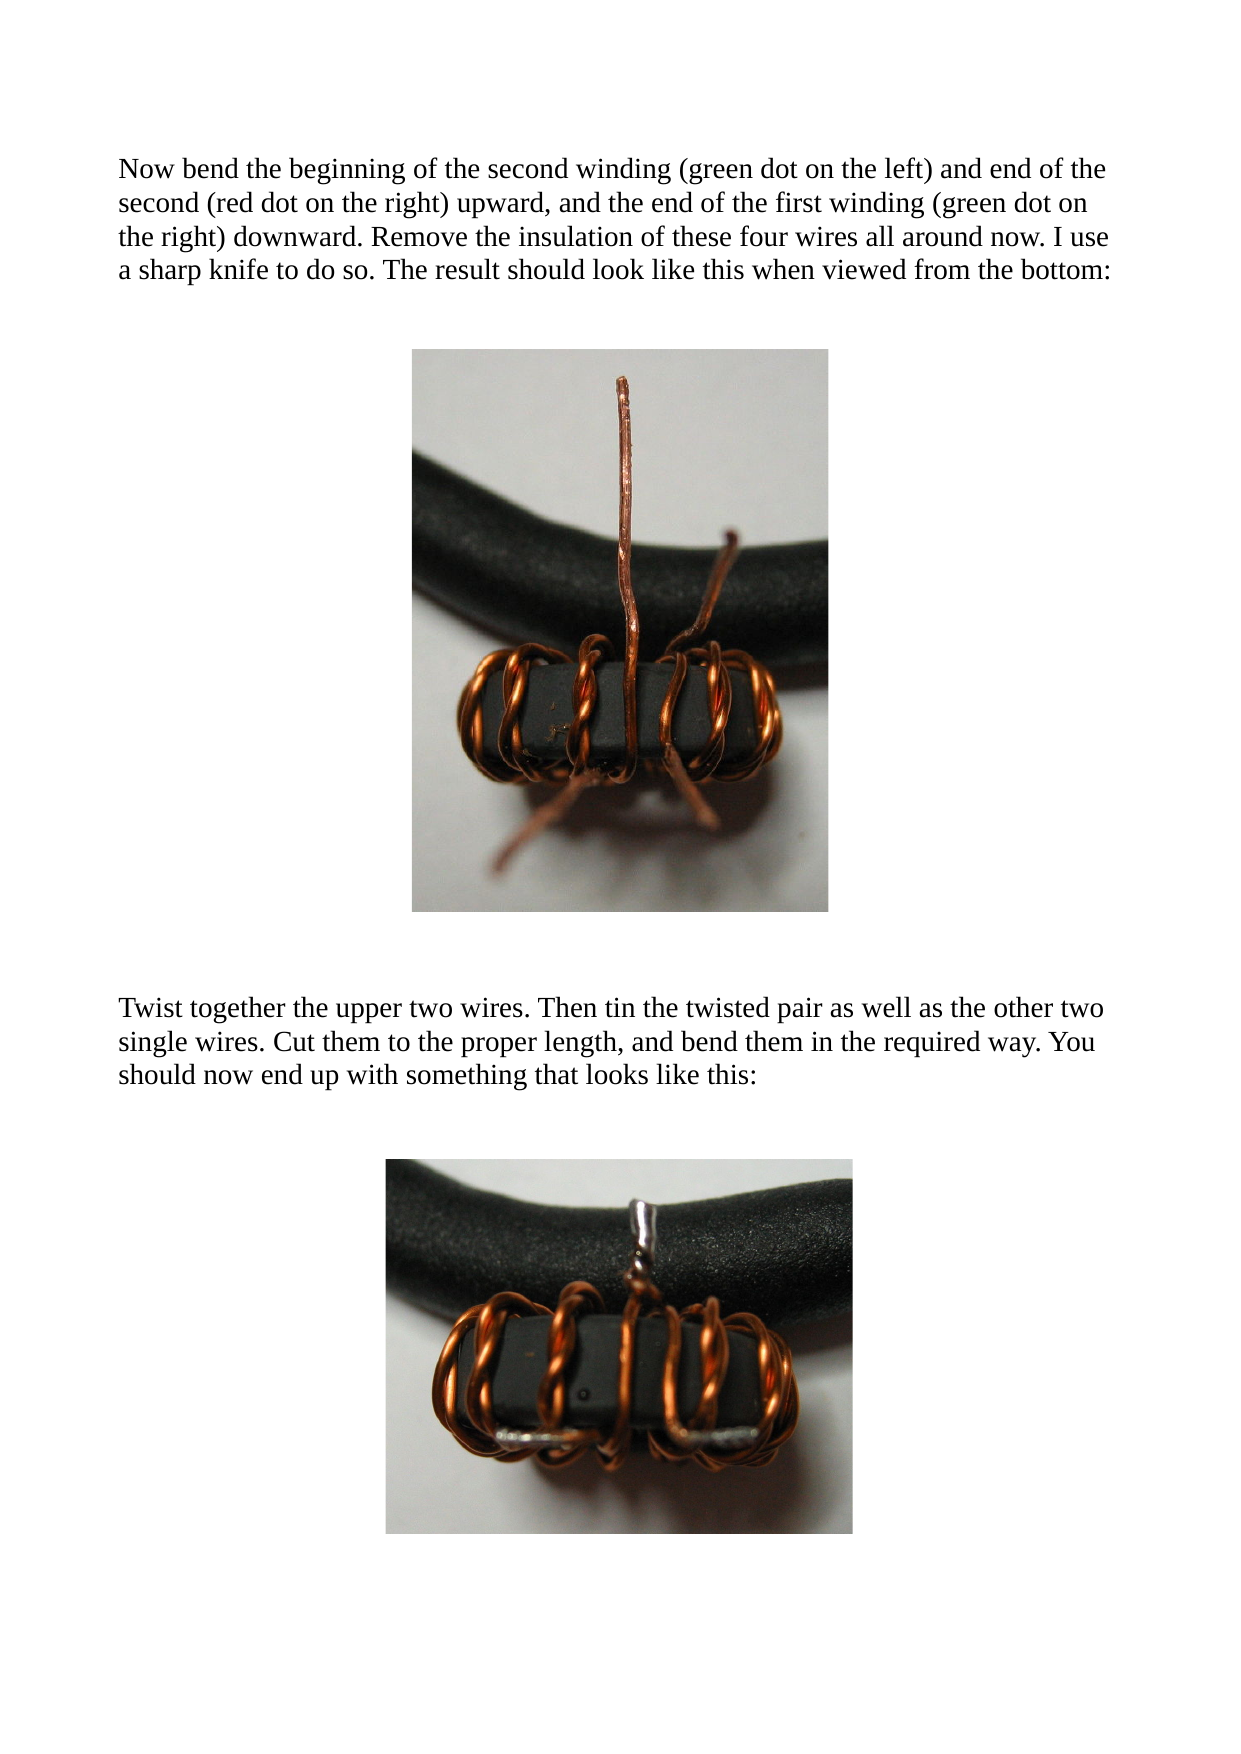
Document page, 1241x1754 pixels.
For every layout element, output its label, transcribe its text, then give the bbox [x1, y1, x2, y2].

text Now bend the beginning of the second winding (green dot on the left) and end of the second (red dot on the right) upward, and the end of the first winding (green dot on the right) downward. Remove the insulation of these four wires all around now. I use a sharp knife to do so. The result should look like this when viewed from the bottom: [118, 152, 1122, 286]
picture [411, 349, 829, 912]
text Twist together the upper two wires. Then tin the twisted pair as well as the other two single wires. Cut them to the proper length, and bend them in the required way. You should now end up with something that looks like this: [118, 990, 1122, 1091]
picture [385, 1159, 853, 1534]
